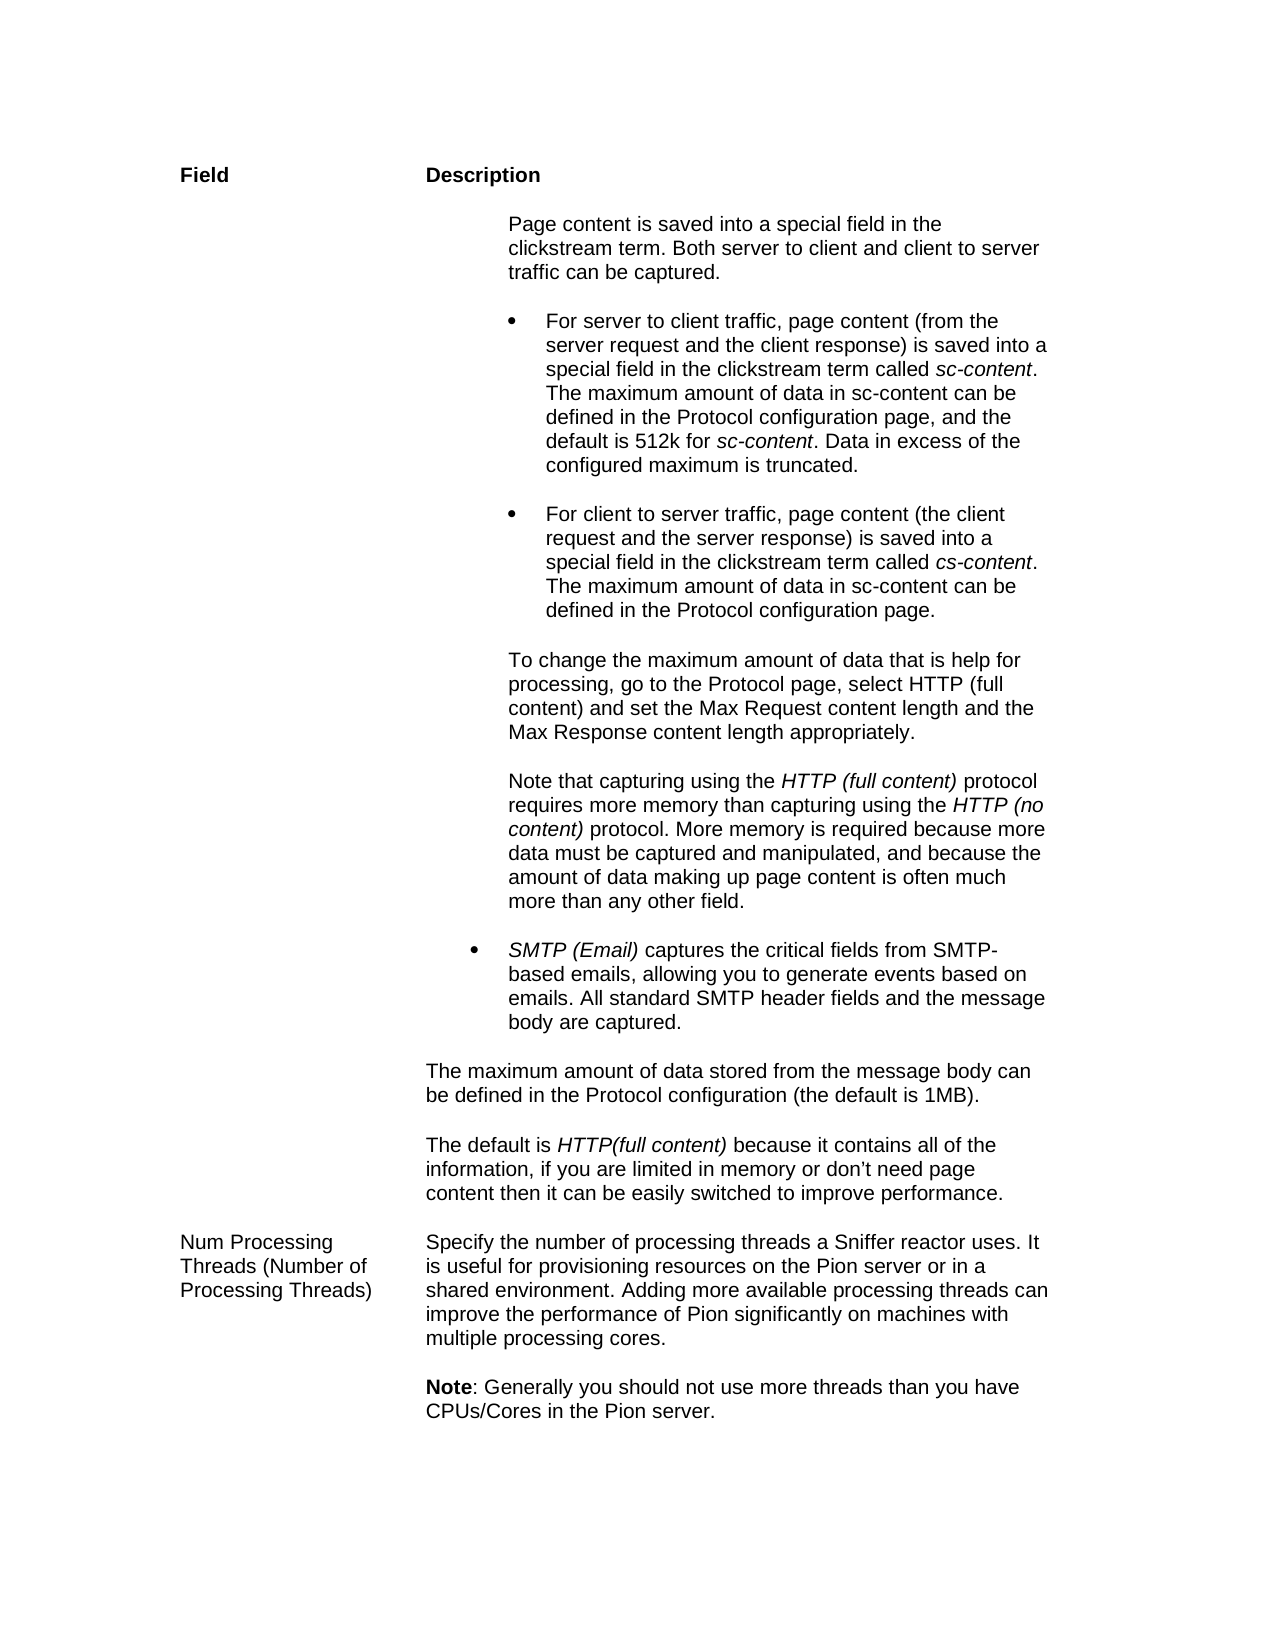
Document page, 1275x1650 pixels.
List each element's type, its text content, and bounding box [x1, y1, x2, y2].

table_header Description [384, 150, 1061, 199]
table_cell Specify the number of processing threads a Sniffer reactor uses. It is useful for provisioning resources on the Pion server or in a shared environment. Adding more available processing threads can improve the performance of Pion significantly on machines with multiple processing cores. Note: Generally you should not use more threads than you have CPUs/Cores in the Pion server. [384, 1217, 1061, 1436]
table_cell Num Processing Threads (Number of Processing Threads) [139, 1217, 384, 1436]
table_header Field [139, 150, 384, 199]
table_cell Page content is saved into a special field in the clickstream term. Both server to client and client to server traffic can be captured. For server to client traffic, page content (from the server request and the client response) is saved into a special field in the clickstream term called sc-content. The maximum amount of data in sc-content can be defined in the Protocol configuration page, and the default is 512k for sc-content. Data in excess of the configured maximum is truncated. For client to server traffic, page content (the client request and the server response) is saved into a special field in the clickstream term called cs-content. The maximum amount of data in sc-content can be defined in the Protocol configuration page. To change the maximum amount of data that is help for processing, go to the Protocol page, select HTTP (full content) and set the Max Request content length and the Max Response content length appropriately. Note that capturing using the HTTP (full content) protocol requires more memory than capturing using the HTTP (no content) protocol. More memory is required because more data must be captured and manipulated, and because the amount of data making up page content is often much more than any other field. SMTP (Email) captures the critical fields from SMTP-based emails, allowing you to generate events based on emails. All standard SMTP header fields and the message body are captured. The maximum amount of data stored from the message body can be defined in the Protocol configuration (the default is 1MB). The default is HTTP(full content) because it contains all of the information, if you are limited in memory or don’t need page content then it can be easily switched to improve performance. [384, 199, 1061, 1217]
table_cell [139, 199, 384, 1217]
